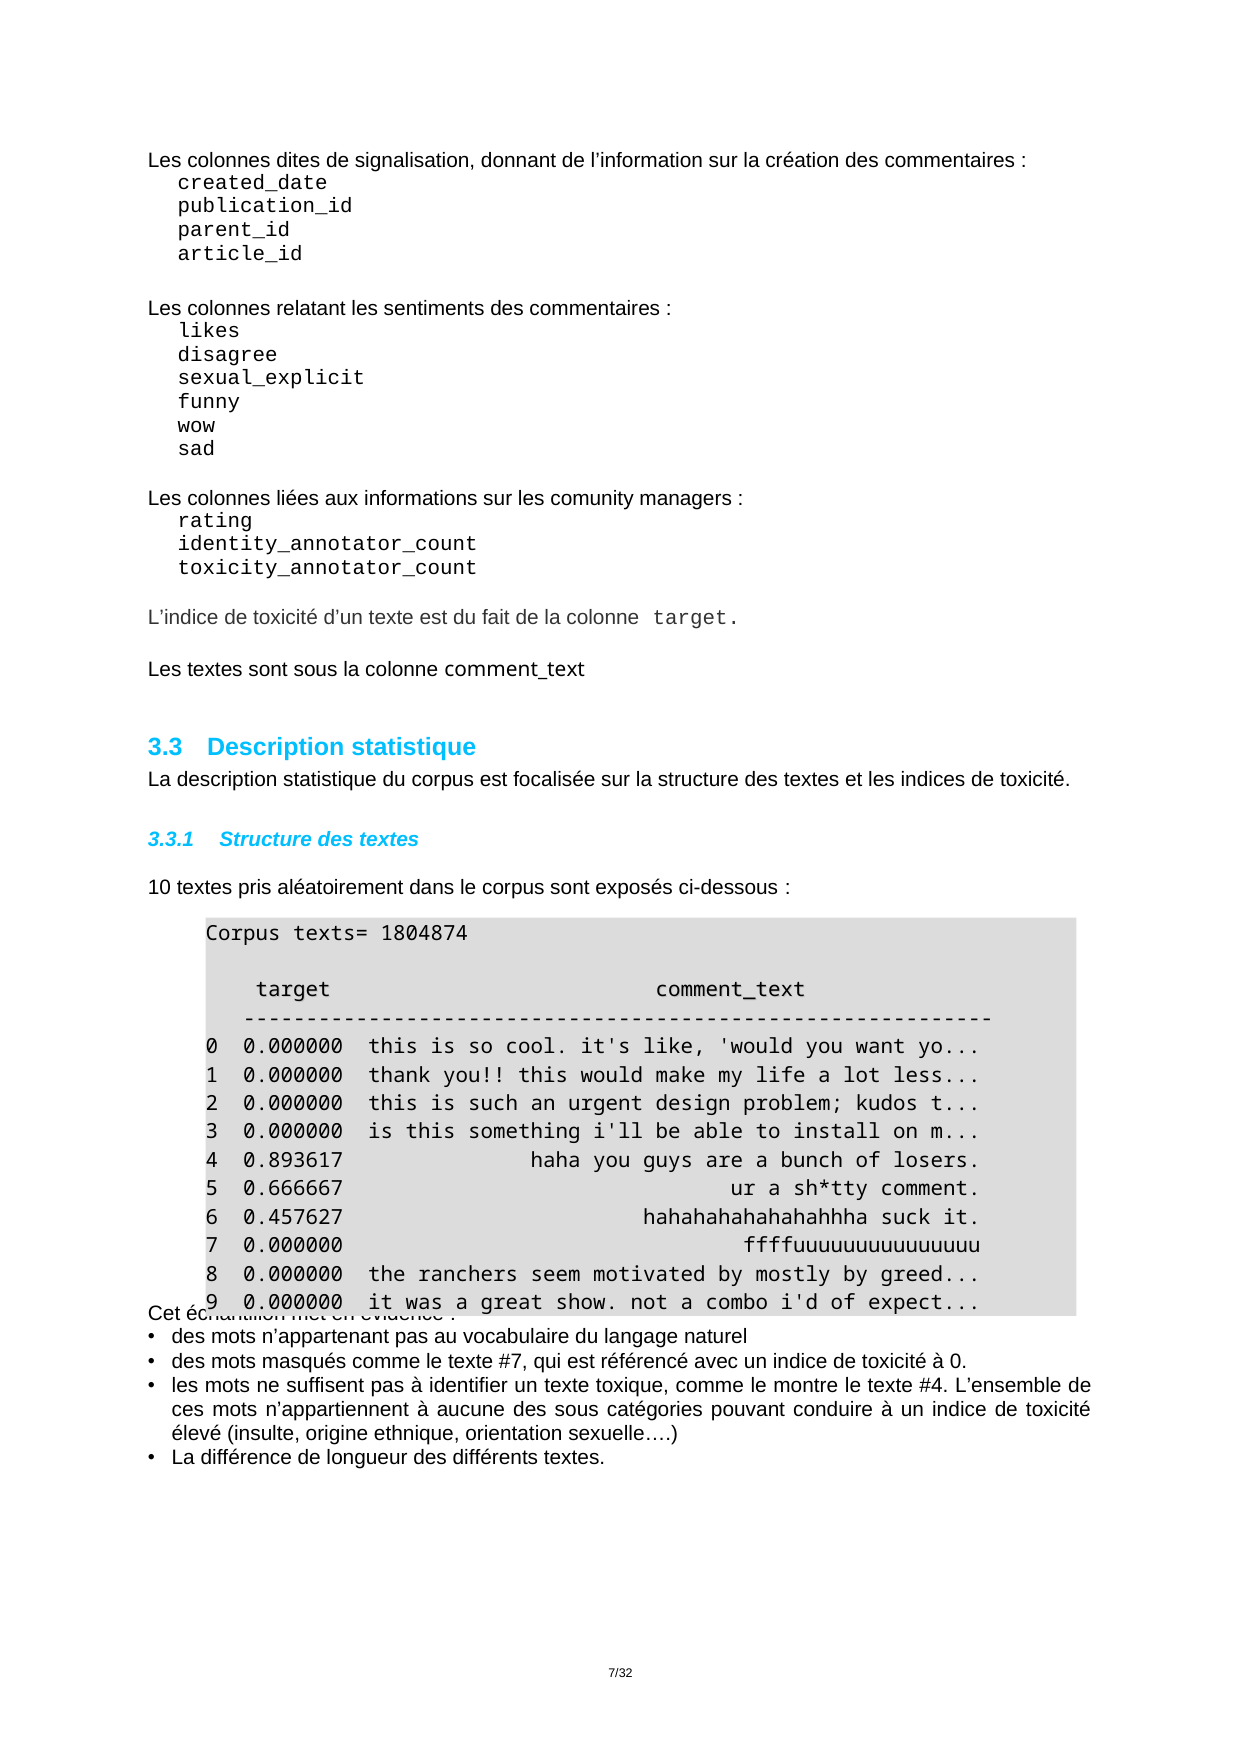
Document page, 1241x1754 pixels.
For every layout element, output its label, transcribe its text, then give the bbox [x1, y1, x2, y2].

text La description statistique du corpus est focalisée sur la structure des textes et les indices de toxicité. [148, 767, 1092, 791]
text funny [148, 391, 1092, 414]
text parent_id [148, 219, 1092, 243]
subtitle Description statistique [148, 732, 1092, 761]
text rating [148, 510, 1092, 533]
text 10 textes pris aléatoirement dans le corpus sont exposés ci-dessous : [148, 875, 1092, 899]
list des mots n’appartenant pas au vocabulaire du langage naturel [148, 1324, 1092, 1348]
list les mots ne suffisent pas à identifier un texte toxique, comme le montre le texte #4. L’ensemble de ces mots n’appartiennent à aucune des sous catégories pouvant conduire à un indice de toxicité élevé (insulte, origine ethnique, orientation sexuelle….) [148, 1372, 1092, 1444]
text disagree [148, 344, 1092, 367]
text publication_id [148, 195, 1092, 219]
list des mots masqués comme le texte #7, qui est référencé avec un indice de toxicité à 0. [148, 1348, 1092, 1372]
text sexual_explicit [148, 367, 1092, 391]
text created_date [148, 172, 1092, 195]
text Les colonnes dites de signalisation, donnant de l’information sur la création des commentaires : [148, 148, 1092, 172]
text sad [148, 438, 1092, 462]
text wow [148, 414, 1092, 438]
text article_id [148, 243, 1092, 266]
text likes [148, 320, 1092, 344]
text L’indice de toxicité d’un texte est du fait de la colonne target. [148, 605, 1092, 631]
text Les colonnes liées aux informations sur les comunity managers : [148, 486, 1092, 510]
text Cet échantillon met en évidence : [148, 1300, 1092, 1324]
text toxicity_annotator_count [148, 557, 1092, 581]
text identity_annotator_count [148, 533, 1092, 557]
list La différence de longueur des différents textes. [148, 1444, 1092, 1468]
text Les textes sont sous la colonne comment_text [148, 654, 1092, 683]
text Les colonnes relatant les sentiments des commentaires : [148, 296, 1092, 320]
subtitle Structure des textes [148, 827, 1092, 851]
